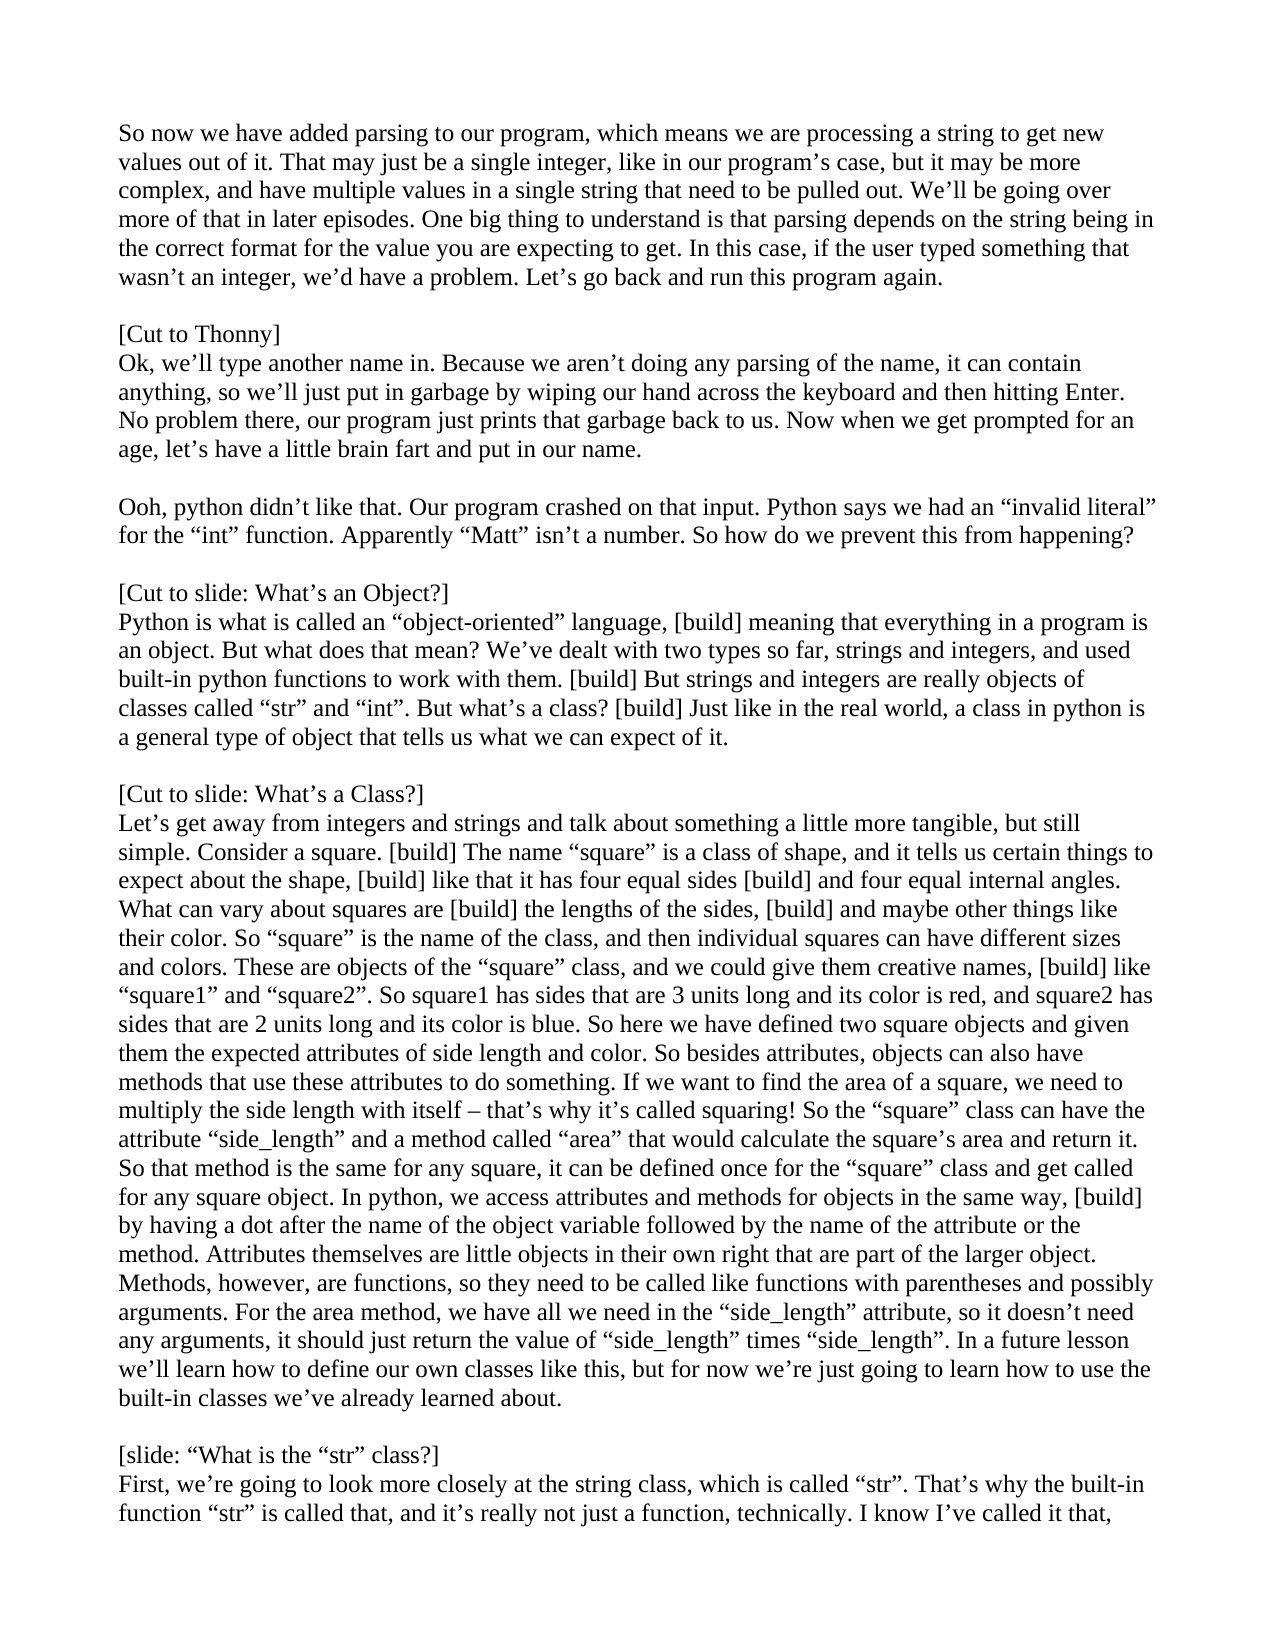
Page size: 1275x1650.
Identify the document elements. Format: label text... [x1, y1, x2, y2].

text Let’s get away from integers and strings and talk about something a little more tangible, but still simple. Consider a square. [build] The name “square” is a class of shape, and it tells us certain things to expect about the shape, [build] like that it has four equal sides [build] and four equal internal angles. What can vary about squares are [build] the lengths of the sides, [build] and maybe other things like their color. So “square” is the name of the class, and then individual squares can have different sizes and colors. These are objects of the “square” class, and we could give them creative names, [build] like “square1” and “square2”. So square1 has sides that are 3 units long and its color is red, and square2 has sides that are 2 units long and its color is blue. So here we have defined two square objects and given them the expected attributes of side length and color. So besides attributes, objects can also have methods that use these attributes to do something. If we want to find the area of a square, we need to multiply the side length with itself – that’s why it’s called squaring! So the “square” class can have the attribute “side_length” and a method called “area” that would calculate the square’s area and return it. So that method is the same for any square, it can be defined once for the “square” class and get called for any square object. In python, we access attributes and methods for objects in the same way, [build] by having a dot after the name of the object variable followed by the name of the attribute or the method. Attributes themselves are little objects in their own right that are part of the larger object. Methods, however, are functions, so they need to be called like functions with parentheses and possibly arguments. For the area method, we have all we need in the “side_length” attribute, so it doesn’t need any arguments, it should just return the value of “side_length” times “side_length”. In a future lesson we’ll learn how to define our own classes like this, but for now we’re just going to learn how to use the built-in classes we’ve already learned about. [118, 808, 1157, 1412]
text [Cut to slide: What’s an Object?] [118, 578, 1157, 607]
text First, we’re going to look more closely at the string class, which is called “str”. That’s why the built-in function “str” is called that, and it’s really not just a function, technically. I know I’ve called it that, [118, 1469, 1157, 1527]
text Ooh, python didn’t like that. Our program crashed on that input. Python says we had an “invalid literal” for the “int” function. Apparently “Matt” isn’t a number. So how do we prevent this from happening? [118, 492, 1157, 549]
text [Cut to Thonny] [118, 319, 1157, 348]
text [Cut to slide: What’s a Class?] [118, 779, 1157, 808]
text Python is what is called an “object-oriented” language, [build] meaning that everything in a program is an object. But what does that mean? We’ve dealt with two types so far, strings and integers, and used built-in python functions to work with them. [build] But strings and integers are really objects of classes called “str” and “int”. But what’s a class? [build] Just like in the real world, a class in python is a general type of object that tells us what we can expect of it. [118, 607, 1157, 751]
text Ok, we’ll type another name in. Because we aren’t doing any parsing of the name, it can contain anything, so we’ll just put in garbage by wiping our hand across the keyboard and then hitting Enter. No problem there, our program just prints that garbage back to us. Now when we get prompted for an age, let’s have a little brain fart and put in our name. [118, 348, 1157, 463]
text So now we have added parsing to our program, which means we are processing a string to get new values out of it. That may just be a single integer, like in our program’s case, but it may be more complex, and have multiple values in a single string that need to be pulled out. We’ll be going over more of that in later episodes. One big thing to understand is that parsing depends on the string being in the correct format for the value you are expecting to get. In this case, if the user typed something that wasn’t an integer, we’d have a problem. Let’s go back and run this program again. [118, 118, 1157, 291]
text [slide: “What is the “str” class?] [118, 1441, 1157, 1469]
